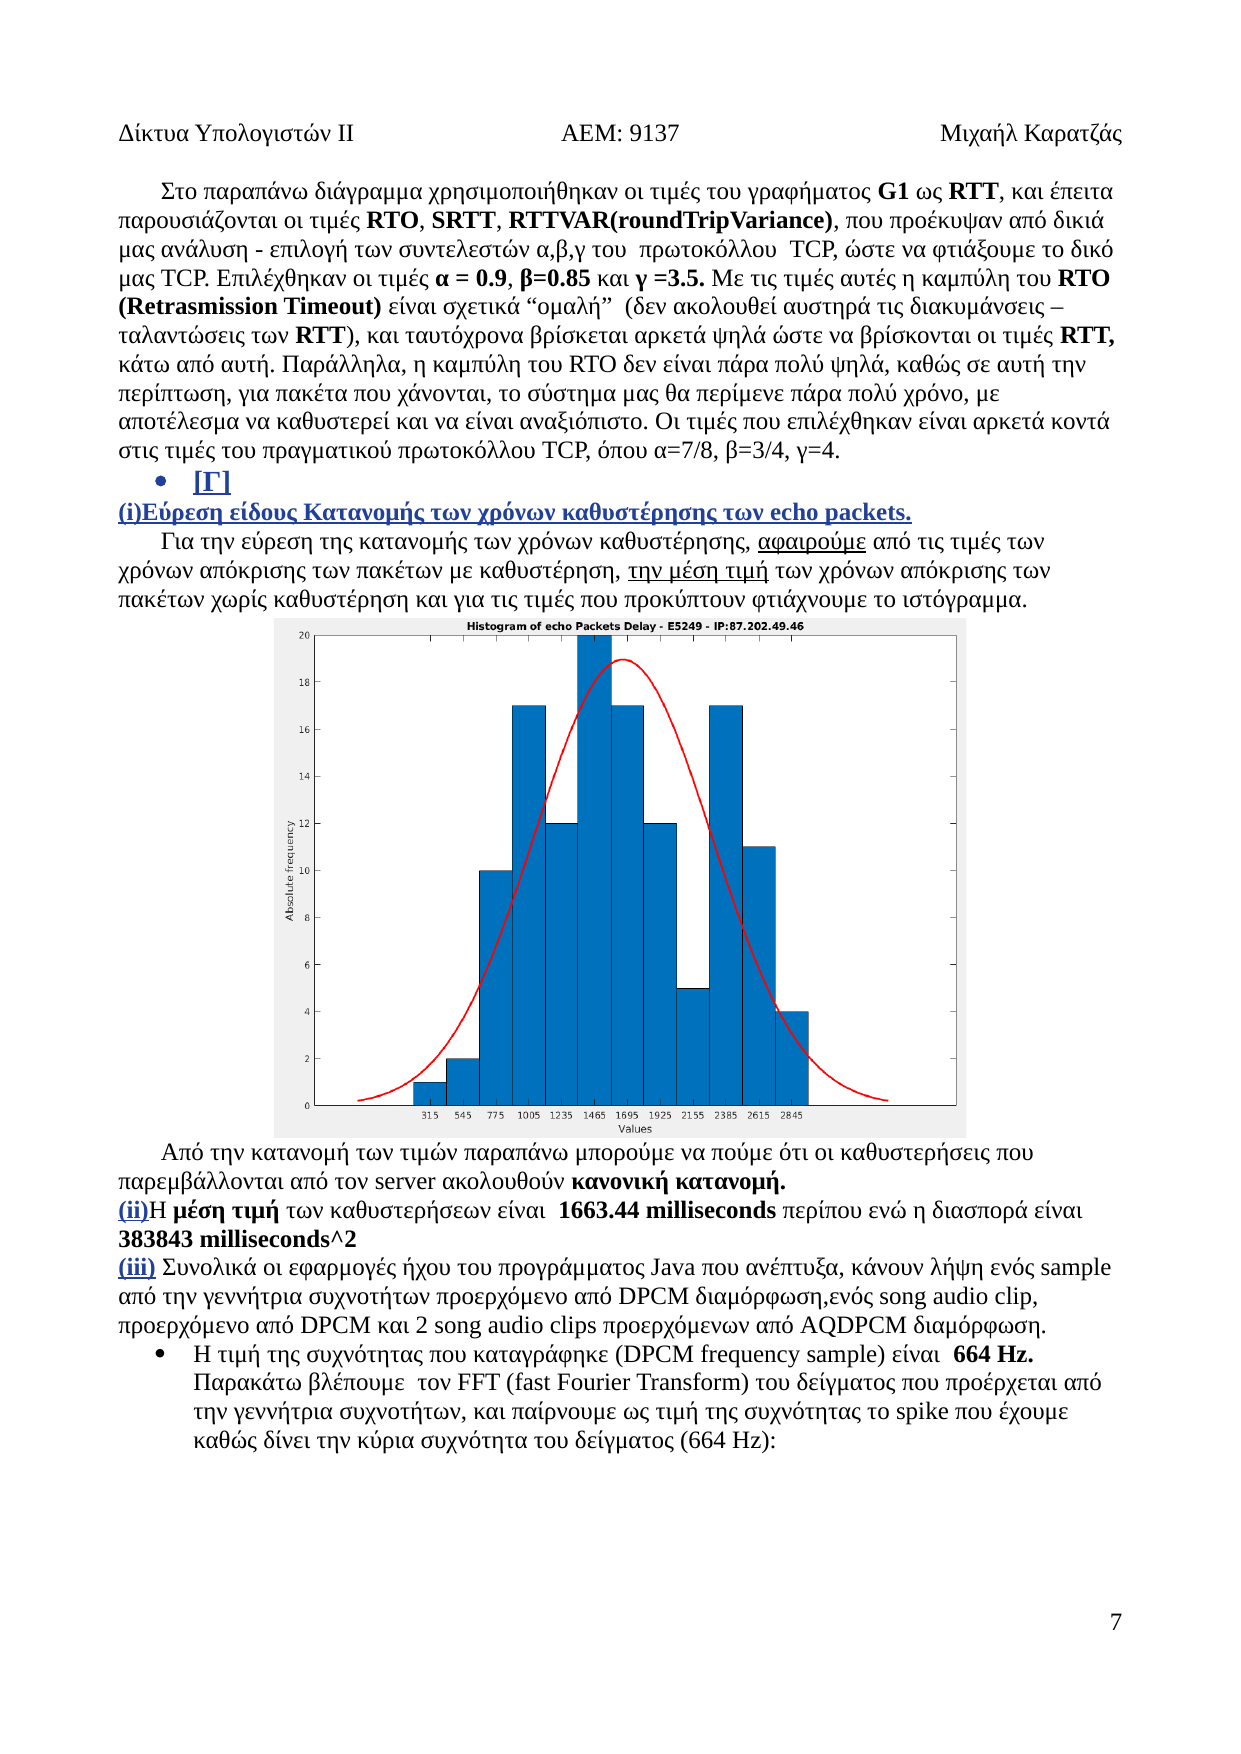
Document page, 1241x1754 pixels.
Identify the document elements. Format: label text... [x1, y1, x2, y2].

text Στο παραπάνω διάγραμμα χρησιμοποιήθηκαν οι τιμές του γραφήματος G1 ως RTT, και έπειτα παρουσιάζονται οι τιμές RTO, SRTT, RTTVAR(roundTripVariance), που προέκυψαν από δικιά μας ανάλυση - επιλογή των συντελεστών α,β,γ του πρωτοκόλλου TCP, ώστε να φτιάξουμε το δικό μας TCP. Επιλέχθηκαν οι τιμές α = 0.9, β=0.85 και γ =3.5. Με τις τιμές αυτές η καμπύλη του RTO (Retrasmission Timeout) είναι σχετικά “ομαλή” (δεν ακολουθεί αυστηρά τις διακυμάνσεις – ταλαντώσεις των RTT), και ταυτόχρονα βρίσκεται αρκετά ψηλά ώστε να βρίσκονται οι τιμές RTT, κάτω από αυτή. Παράλληλα, η καμπύλη του RTO δεν είναι πάρα πολύ ψηλά, καθώς σε αυτή την περίπτωση, για πακέτα που χάνονται, το σύστημα μας θα περίμενε πάρα πολύ χρόνο, με αποτέλεσμα να καθυστερεί και να είναι αναξιόπιστο. Οι τιμές που επιλέχθηκαν είναι αρκετά κοντά στις τιμές του πραγματικού πρωτοκόλλου TCP, όπου α=7/8, β=3/4, γ=4. [118, 176, 1122, 464]
list [Γ] [156, 464, 1122, 497]
list Η τιμή της συχνότητας που καταγράφηκε (DPCM frequency sample) είναι 664 Hz. Παρακάτω βλέπουμε τον FFT (fast Fourier Transform) του δείγματος που προέρχεται από την γεννήτρια συχνοτήτων, και παίρνουμε ως τιμή της συχνότητας το spike που έχουμε καθώς δίνει την κύρια συχνότητα του δείγματος (664 Hz): [156, 1339, 1122, 1454]
text Για την εύρεση της κατανομής των χρόνων καθυστέρησης, αφαιρούμε από τις τιμές των χρόνων απόκρισης των πακέτων με καθυστέρηση, την μέση τιμή των χρόνων απόκρισης των πακέτων χωρίς καθυστέρηση και για τις τιμές που προκύπτουν φτιάχνουμε το ιστόγραμμα. [118, 526, 1122, 612]
text (ii)Η μέση τιμή των καθυστερήσεων είναι 1663.44 milliseconds περίπου ενώ η διασπορά είναι 383843 milliseconds^2 [118, 1195, 1122, 1252]
picture [273, 618, 967, 1138]
text Από την κατανομή των τιμών παραπάνω μπορούμε να πούμε ότι οι καθυστερήσεις που παρεμβάλλονται από τον server ακολουθούν κανονική κατανομή. [118, 612, 1122, 1195]
text (iii) Συνολικά οι εφαρμογές ήχου του προγράμματος Java που ανέπτυξα, κάνουν λήψη ενός sample από την γεννήτρια συχνοτήτων προερχόμενο από DPCM διαμόρφωση,ενός song audio clip, προερχόμενο από DPCM και 2 song audio clips προερχόμενων από AQDPCM διαμόρφωση. [118, 1252, 1122, 1339]
text (i)Εύρεση είδους Κατανομής των χρόνων καθυστέρησης των echo packets. [118, 497, 1122, 526]
